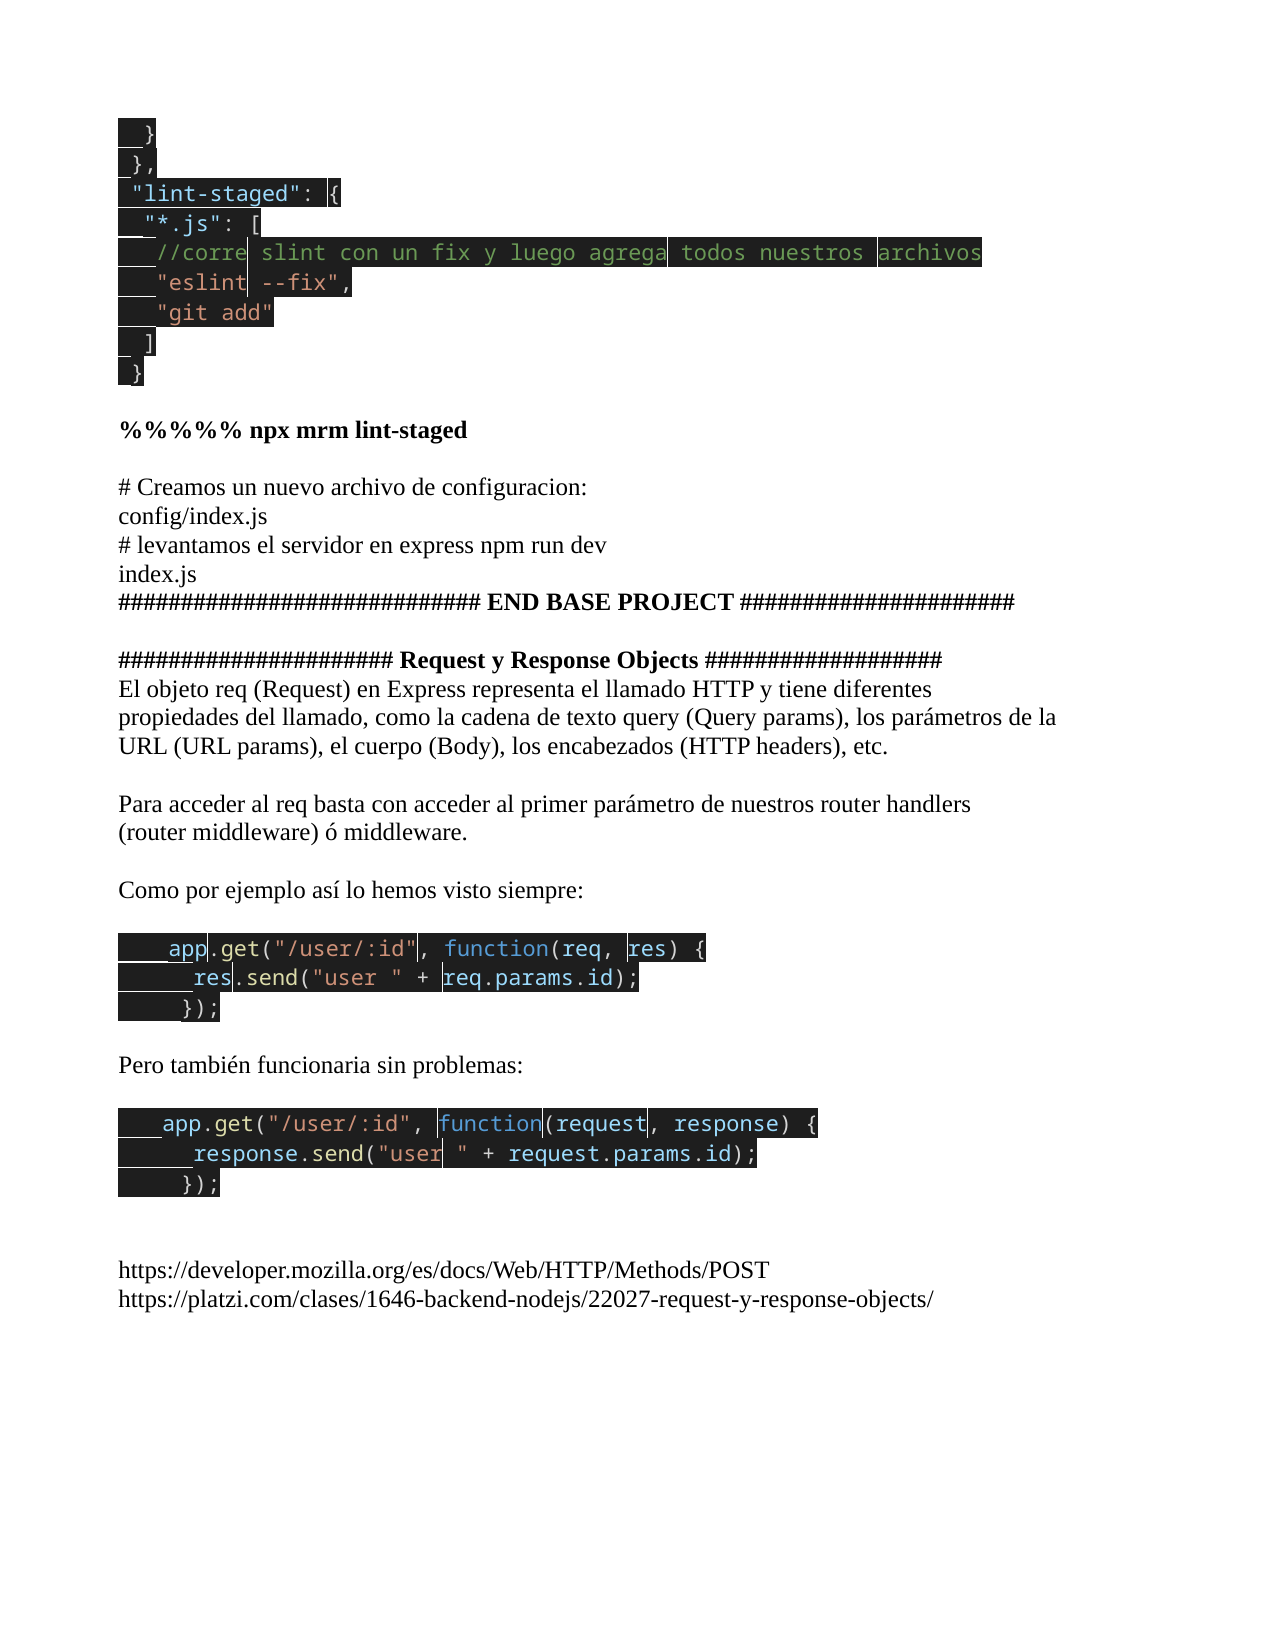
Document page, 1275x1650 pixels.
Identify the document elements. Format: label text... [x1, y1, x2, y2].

text Como por ejemplo así lo hemos visto siempre: [118, 875, 1157, 904]
text ############################# END BASE PROJECT ###################### [118, 587, 1157, 616]
text # Creamos un nuevo archivo de configuracion: [118, 472, 1157, 501]
text res.send("user " + req.params.id); [118, 962, 1157, 992]
text response.send("user " + request.params.id); [118, 1138, 1157, 1168]
text app.get("/user/:id", function(req, res) { [118, 932, 1157, 962]
text }); [118, 992, 1157, 1022]
text # levantamos el servidor en express npm run dev [118, 530, 1157, 559]
text index.js [118, 559, 1157, 587]
text config/index.js [118, 501, 1157, 530]
text El objeto req (Request) en Express representa el llamado HTTP y tiene diferentes [118, 674, 1157, 702]
text (router middleware) ó middleware. [118, 817, 1157, 846]
text "eslint --fix", [118, 267, 1157, 297]
text }); [118, 1168, 1157, 1197]
text "git add" [118, 297, 1157, 327]
text https://platzi.com/clases/1646-backend-nodejs/22027-request-y-response-objects/ [118, 1284, 1157, 1312]
text app.get("/user/:id", function(request, response) { [118, 1108, 1157, 1138]
text Pero también funcionaria sin problemas: [118, 1051, 1157, 1079]
text } [118, 118, 1157, 148]
text "*.js": [ [118, 207, 1157, 237]
text ###################### Request y Response Objects ################### [118, 645, 1157, 674]
text }, [118, 148, 1157, 178]
text %%%%% npx mrm lint-staged [118, 415, 1157, 444]
text "lint-staged": { [118, 178, 1157, 207]
text ] [118, 327, 1157, 356]
text propiedades del llamado, como la cadena de texto query (Query params), los parámetros de la [118, 702, 1157, 731]
text URL (URL params), el cuerpo (Body), los encabezados (HTTP headers), etc. [118, 731, 1157, 760]
text Para acceder al req basta con acceder al primer parámetro de nuestros router handlers [118, 789, 1157, 817]
text } [118, 356, 1157, 386]
text https://developer.mozilla.org/es/docs/Web/HTTP/Methods/POST [118, 1255, 1157, 1284]
text //corre slint con un fix y luego agrega todos nuestros archivos [118, 237, 1157, 267]
